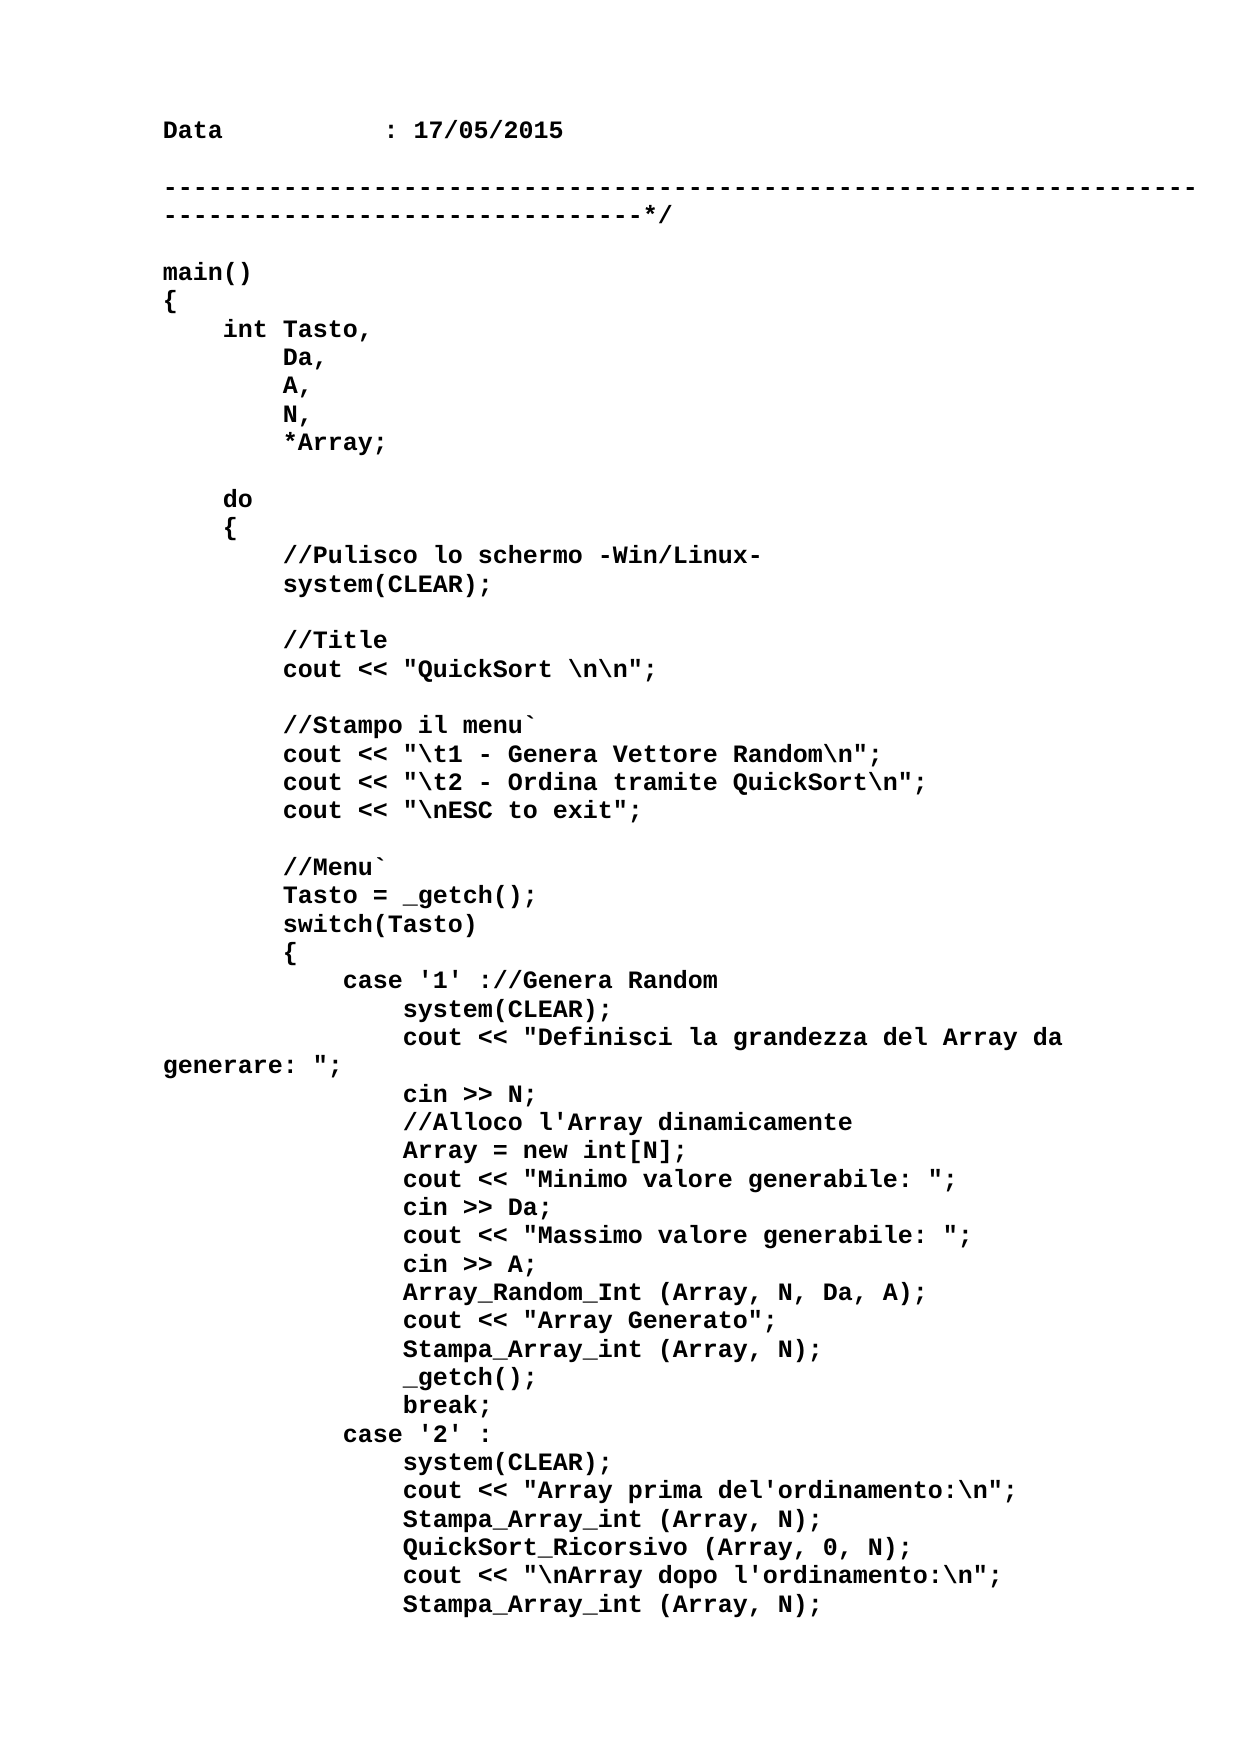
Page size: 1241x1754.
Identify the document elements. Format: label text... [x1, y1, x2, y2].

text { [163, 288, 1208, 316]
text cout << "\nArray dopo l'ordinamento:\n"; [163, 1563, 1208, 1591]
text cout << "Definisci la grandezza del Array da generare: "; [163, 1025, 1208, 1081]
text main() [163, 260, 1208, 288]
text switch(Tasto) [163, 911, 1208, 940]
text cin >> N; [163, 1081, 1208, 1110]
text Tasto = _getch(); [163, 883, 1208, 911]
text -----------------------------------------------------------------------------------------------------*/ [163, 175, 1208, 231]
text cin >> A; [163, 1251, 1208, 1280]
text break; [163, 1393, 1208, 1421]
text //Stampo il menu` [163, 713, 1208, 741]
text Stampa_Array_int (Array, N); [163, 1336, 1208, 1365]
text *Array; [163, 430, 1208, 458]
text int Tasto, [163, 316, 1208, 345]
text N, [163, 401, 1208, 430]
text QuickSort_Ricorsivo (Array, 0, N); [163, 1535, 1208, 1563]
text cout << "Array Generato"; [163, 1308, 1208, 1336]
text Stampa_Array_int (Array, N); [163, 1506, 1208, 1535]
text case '2' : [163, 1421, 1208, 1450]
text cout << "\t1 - Genera Vettore Random\n"; [163, 741, 1208, 770]
text { [163, 515, 1208, 543]
text //Menu` [163, 855, 1208, 883]
text system(CLEAR); [163, 1450, 1208, 1478]
text cout << "\nESC to exit"; [163, 798, 1208, 826]
text do [163, 486, 1208, 515]
text system(CLEAR); [163, 571, 1208, 600]
text system(CLEAR); [163, 996, 1208, 1025]
text //Alloco l'Array dinamicamente [163, 1110, 1208, 1138]
text A, [163, 373, 1208, 401]
text //Title [163, 628, 1208, 656]
text cout << "QuickSort \n\n"; [163, 656, 1208, 685]
text cout << "Array prima del'ordinamento:\n"; [163, 1478, 1208, 1506]
text _getch(); [163, 1365, 1208, 1393]
text cout << "Massimo valore generabile: "; [163, 1223, 1208, 1251]
text Array_Random_Int (Array, N, Da, A); [163, 1280, 1208, 1308]
text Array = new int[N]; [163, 1138, 1208, 1166]
text case '1' ://Genera Random [163, 968, 1208, 996]
text //Pulisco lo schermo -Win/Linux- [163, 543, 1208, 571]
text cin >> Da; [163, 1195, 1208, 1223]
text cout << "Minimo valore generabile: "; [163, 1166, 1208, 1195]
text cout << "\t2 - Ordina tramite QuickSort\n"; [163, 770, 1208, 798]
text { [163, 940, 1208, 968]
text Da, [163, 345, 1208, 373]
text Stampa_Array_int (Array, N); [163, 1591, 1208, 1620]
text Data : 17/05/2015 [163, 118, 1208, 146]
